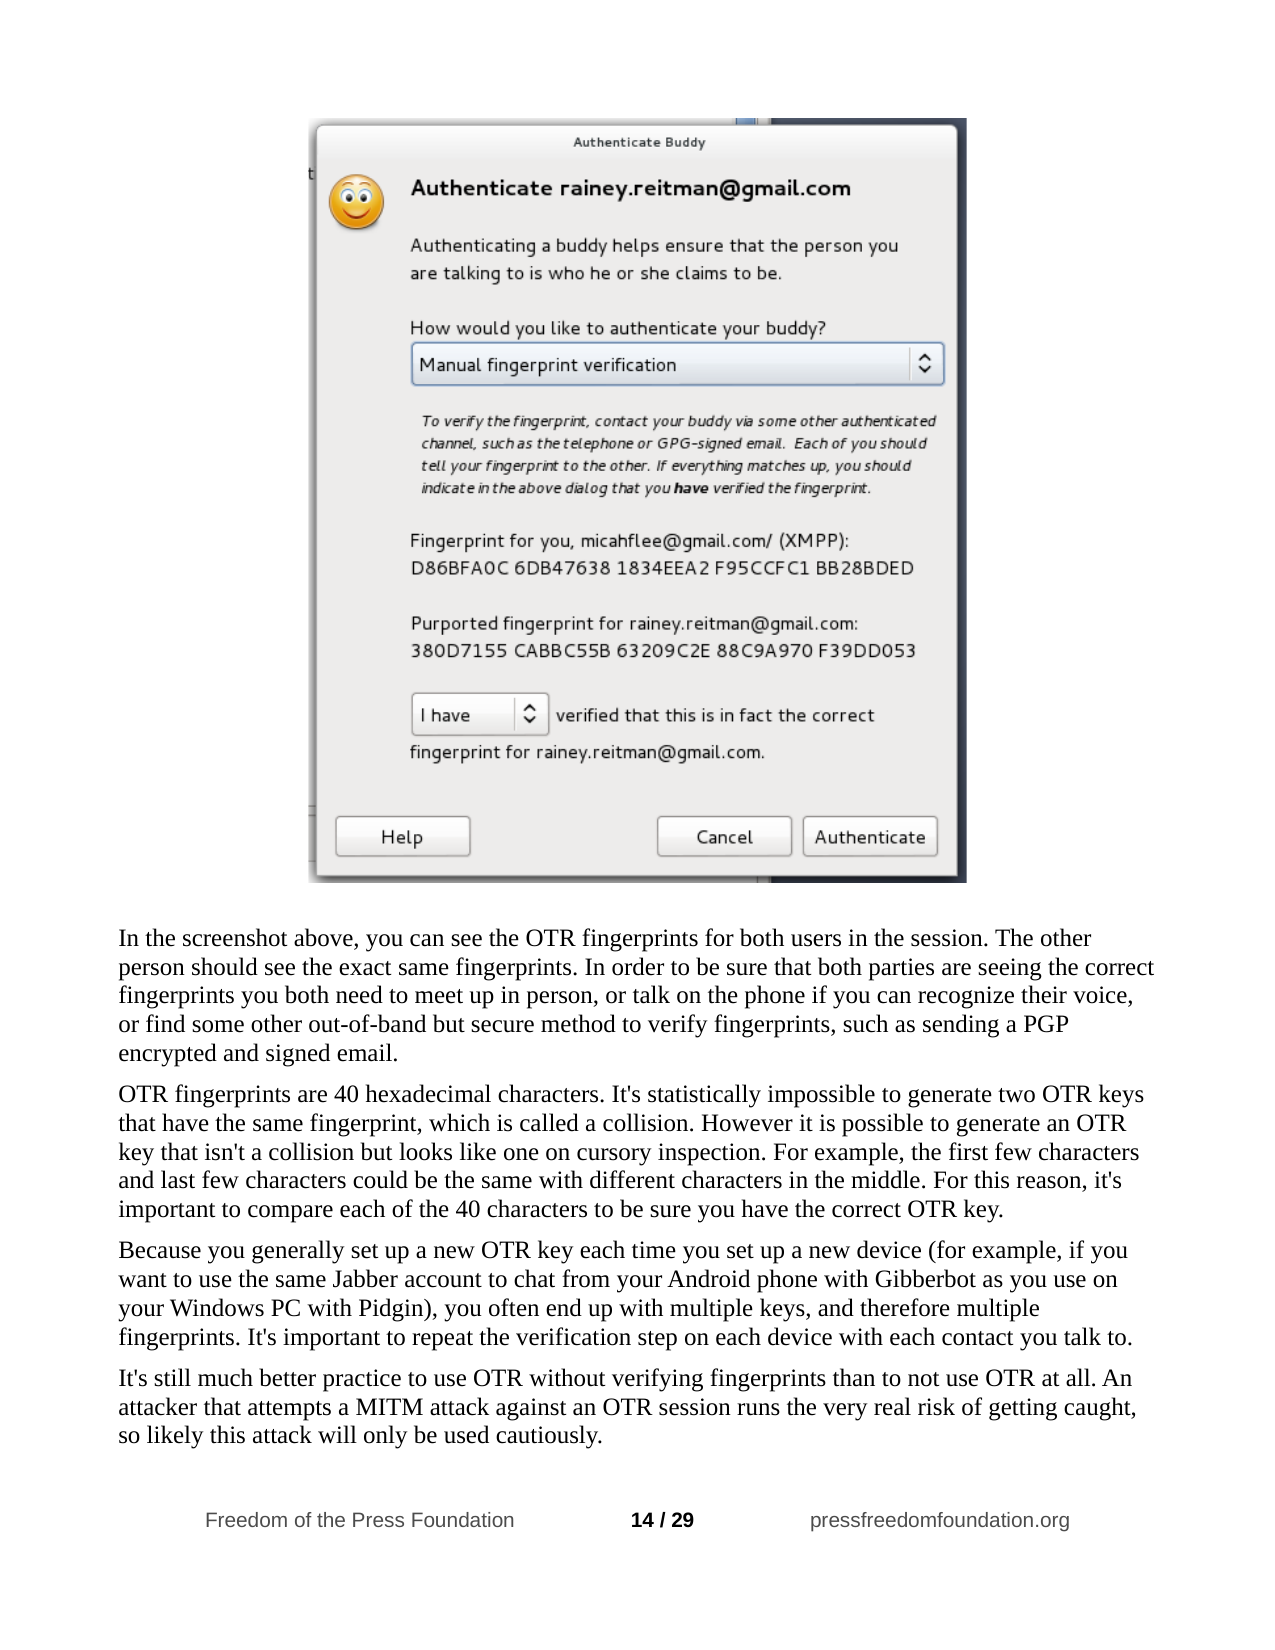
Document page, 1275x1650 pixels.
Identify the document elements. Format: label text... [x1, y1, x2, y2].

text Because you generally set up a new OTR key each time you set up a new device (for example, if you want to use the same Jabber account to chat from your Android phone with Gibberbot as you use on your Windows PC with Pidgin), you often end up with multiple keys, and therefore multiple fingerprints. It's important to repeat the verification step on each device with each contact you talk to. [118, 1236, 1157, 1351]
picture [308, 118, 967, 883]
text OTR fingerprints are 40 hexadecimal characters. It's statistically impossible to generate two OTR keys that have the same fingerprint, which is called a collision. However it is possible to generate an OTR key that isn't a collision but looks like one on cursory inspection. For example, the first few characters and last few characters could be the same with different characters in the middle. For this reason, it's important to compare each of the 40 characters to be sure you have the correct OTR key. [118, 1079, 1157, 1223]
text In the screenshot above, you can see the OTR fingerprints for both users in the session. The other person should see the exact same fingerprints. In order to be sure that both parties are seeing the correct fingerprints you both need to meet up in person, or talk on the phone if you can recognize their voice, or find some other out-of-band but secure method to verify fingerprints, such as sending a PGP encrypted and signed email. [118, 923, 1157, 1067]
text It's still much better practice to use OTR without verifying fingerprints than to not use OTR at all. An attacker that attempts a MITM attack against an OTR session runs the very real risk of getting caught, so likely this attack will only be used cautiously. [118, 1363, 1157, 1449]
